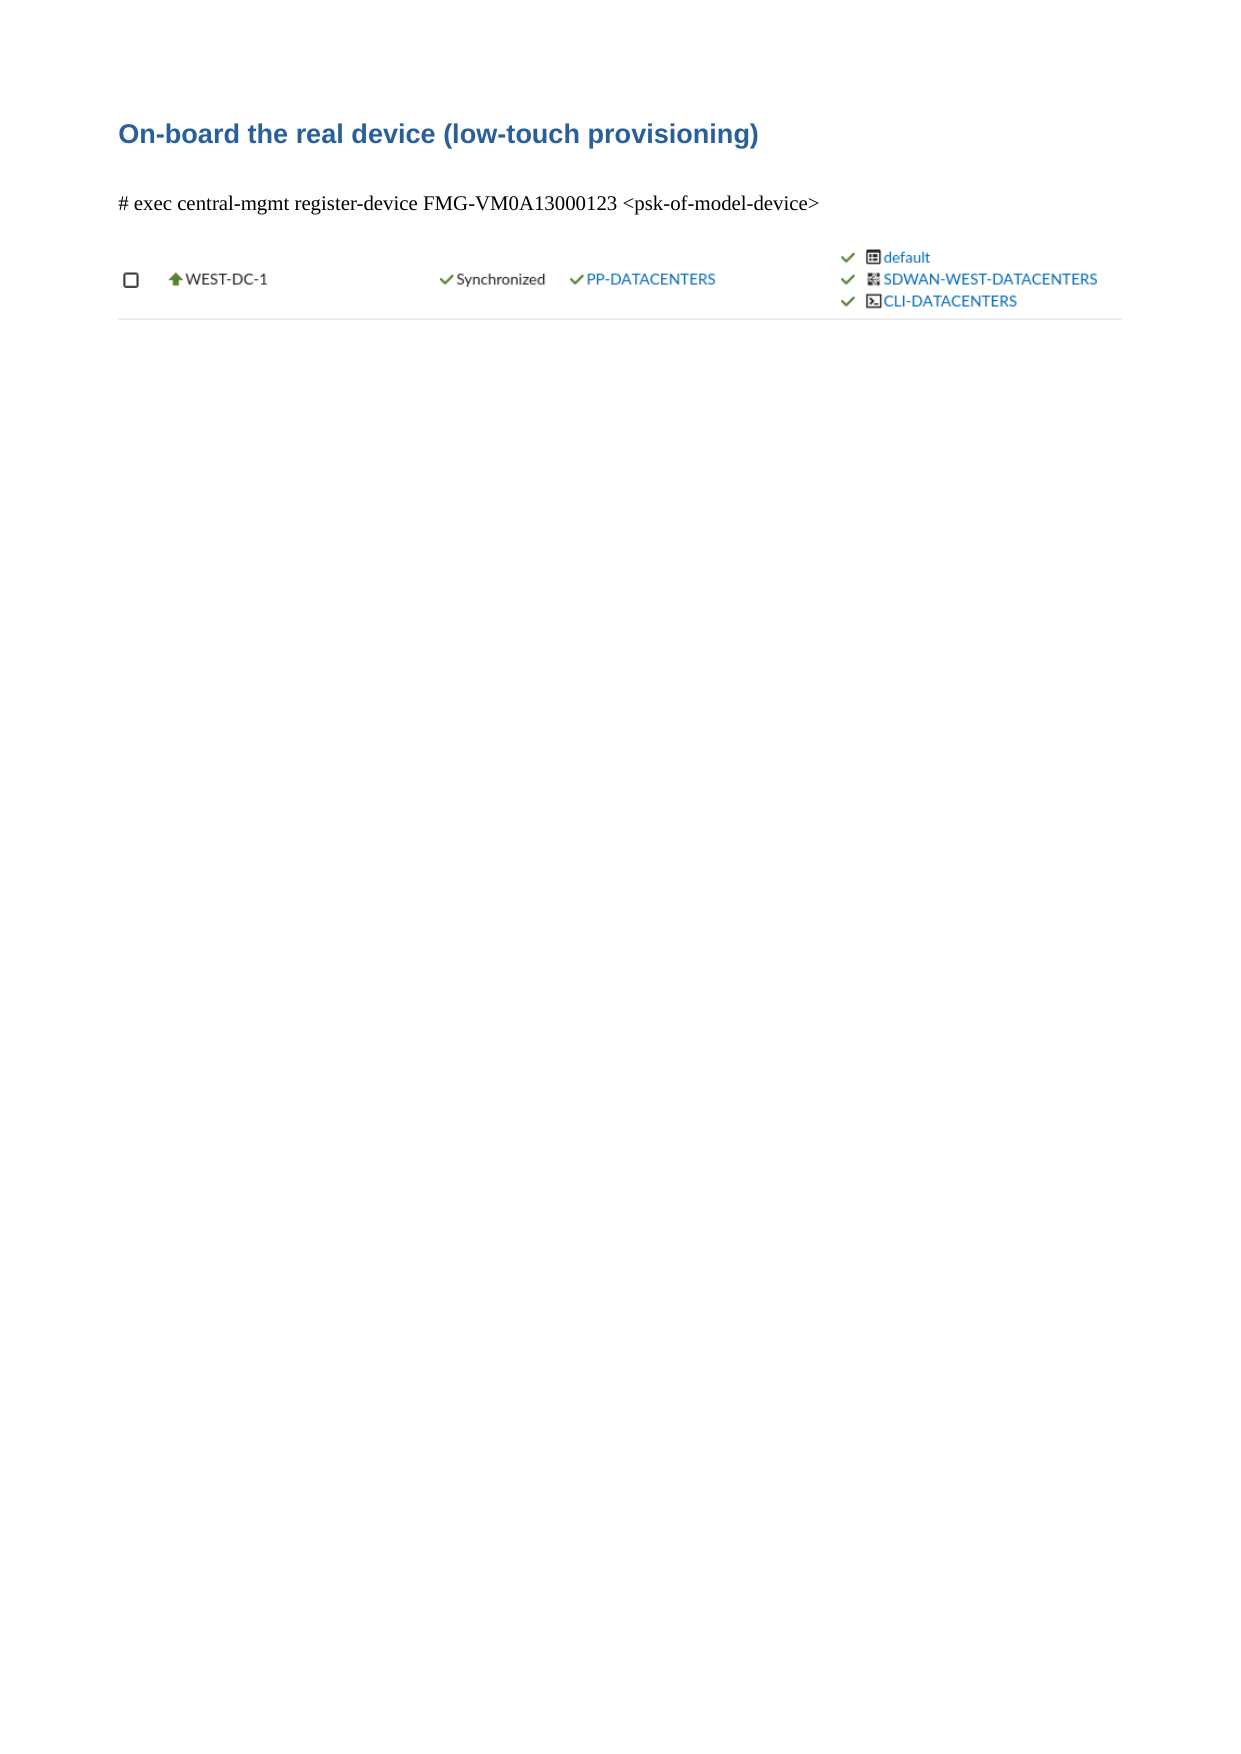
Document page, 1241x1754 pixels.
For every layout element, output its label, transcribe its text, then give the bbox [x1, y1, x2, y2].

text # exec central-mgmt register-device FMG-VM0A13000123 <psk-of-model-device> [118, 191, 1122, 215]
picture [118, 243, 1123, 323]
subtitle On-board the real device (low-touch provisioning) [118, 118, 1122, 149]
